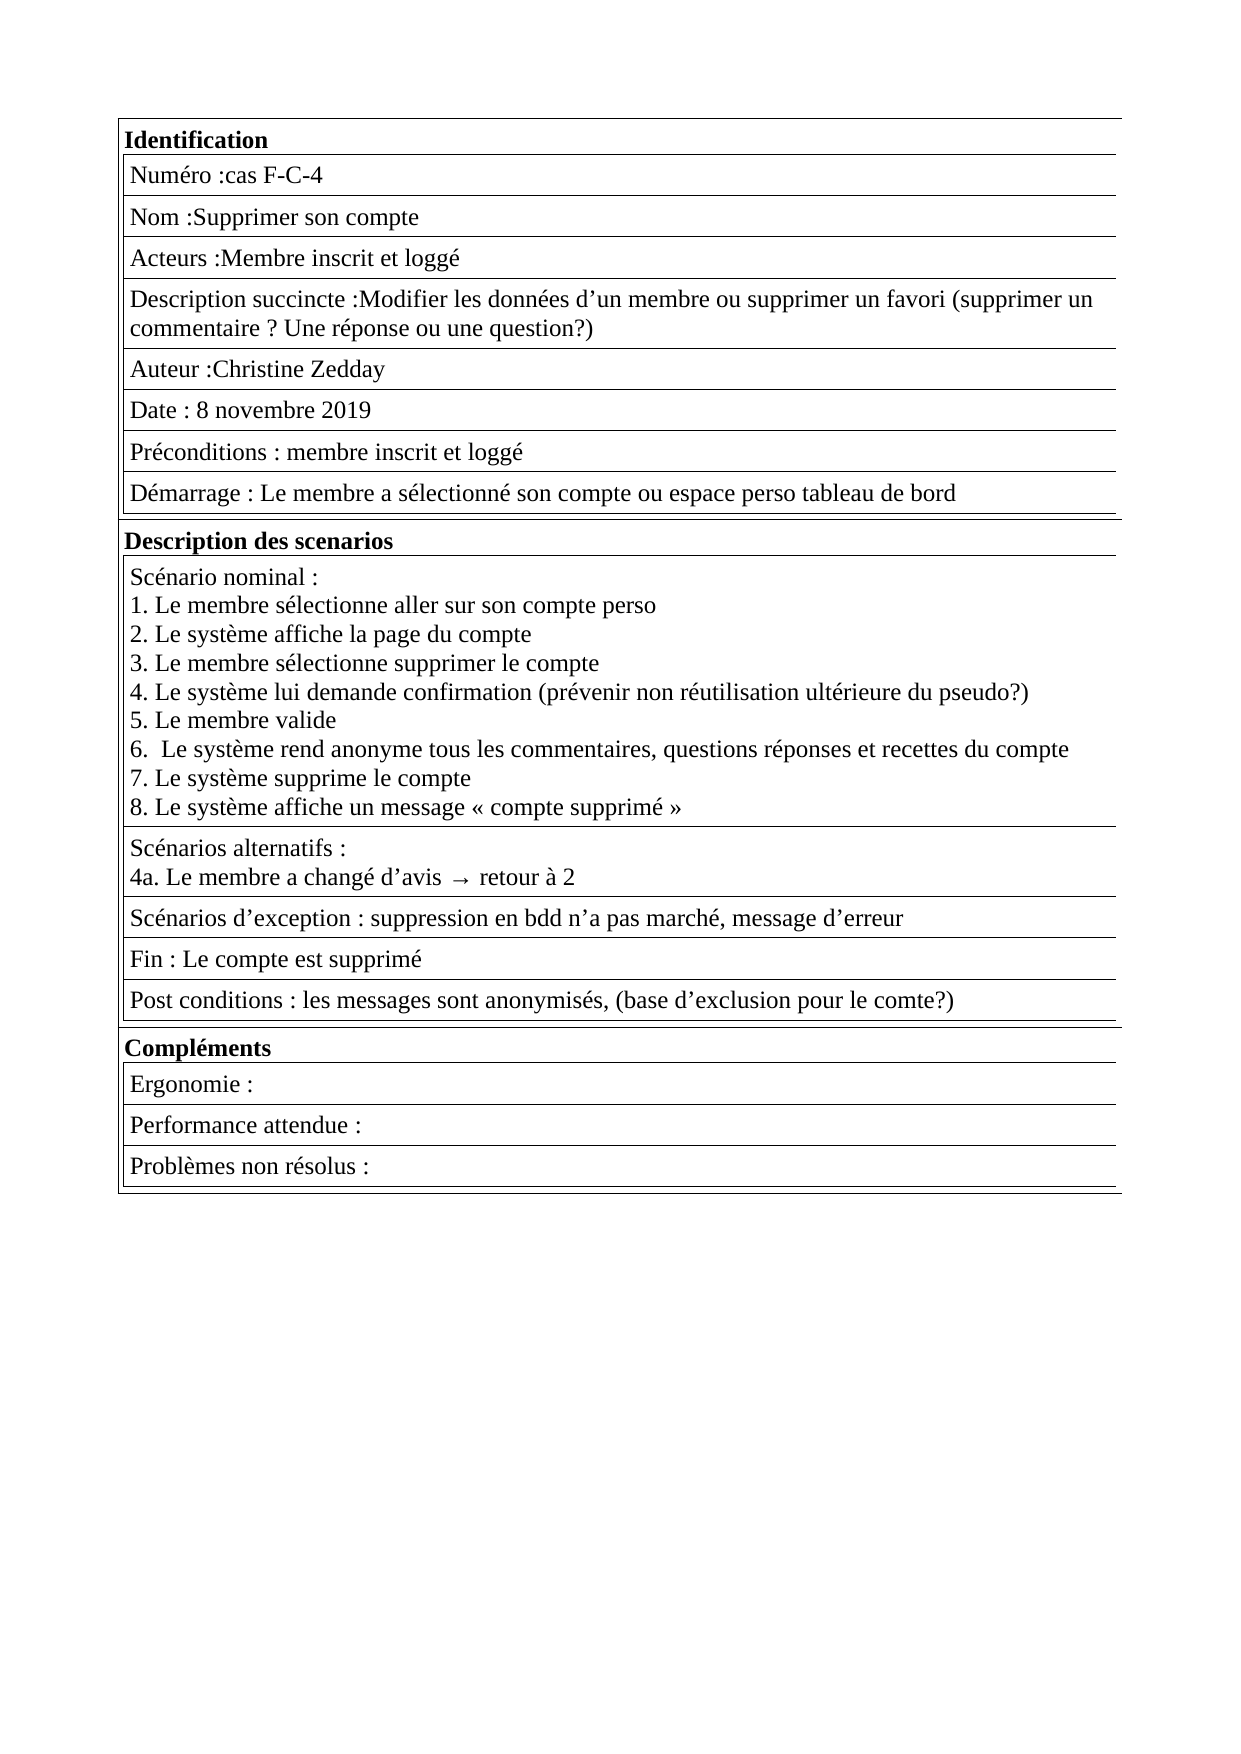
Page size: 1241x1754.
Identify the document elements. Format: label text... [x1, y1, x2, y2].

table_cell Compléments [119, 1028, 1122, 1193]
table_cell Scénarios d’exception : suppression en bdd n’a pas marché, message d’erreur [124, 897, 1116, 937]
table_cell Préconditions : membre inscrit et loggé [124, 431, 1116, 471]
table_cell Fin : Le compte est supprimé [124, 938, 1116, 978]
table_cell Date : 8 novembre 2019 [124, 390, 1116, 430]
table_cell Démarrage : Le membre a sélectionné son compte ou espace perso tableau de bord [124, 472, 1116, 512]
table_cell Problèmes non résolus : [124, 1146, 1116, 1186]
table_cell Performance attendue : [124, 1105, 1116, 1145]
table_header Scénario nominal : 1. Le membre sélectionne aller sur son compte perso 2. Le système affiche la page du compte 3. Le membre sélectionne supprimer le compte 4. Le système lui demande confirmation (prévenir non réutilisation ultérieure du pseudo?) 5. Le membre valide 6. Le système rend anonyme tous les commentaires, questions réponses et recettes du compte 7. Le système supprime le compte 8. Le système affiche un message « compte supprimé » [124, 556, 1116, 826]
table_cell Description succincte :Modifier les données d’un membre ou supprimer un favori (supprimer un commentaire ? Une réponse ou une question?) [124, 279, 1116, 347]
table_cell Scénarios alternatifs : 4a. Le membre a changé d’avis → retour à 2 [124, 827, 1116, 896]
table_header Ergonomie : [124, 1063, 1116, 1103]
table_cell Auteur :Christine Zedday [124, 349, 1116, 389]
table_header Identification [119, 119, 1122, 519]
table_header Numéro :cas F-C-4 [124, 155, 1116, 195]
table_cell Nom :Supprimer son compte [124, 196, 1116, 236]
table_cell Acteurs :Membre inscrit et loggé [124, 237, 1116, 277]
table_cell Post conditions : les messages sont anonymisés, (base d’exclusion pour le comte?) [124, 980, 1116, 1020]
table_cell Description des scenarios [119, 520, 1122, 1027]
